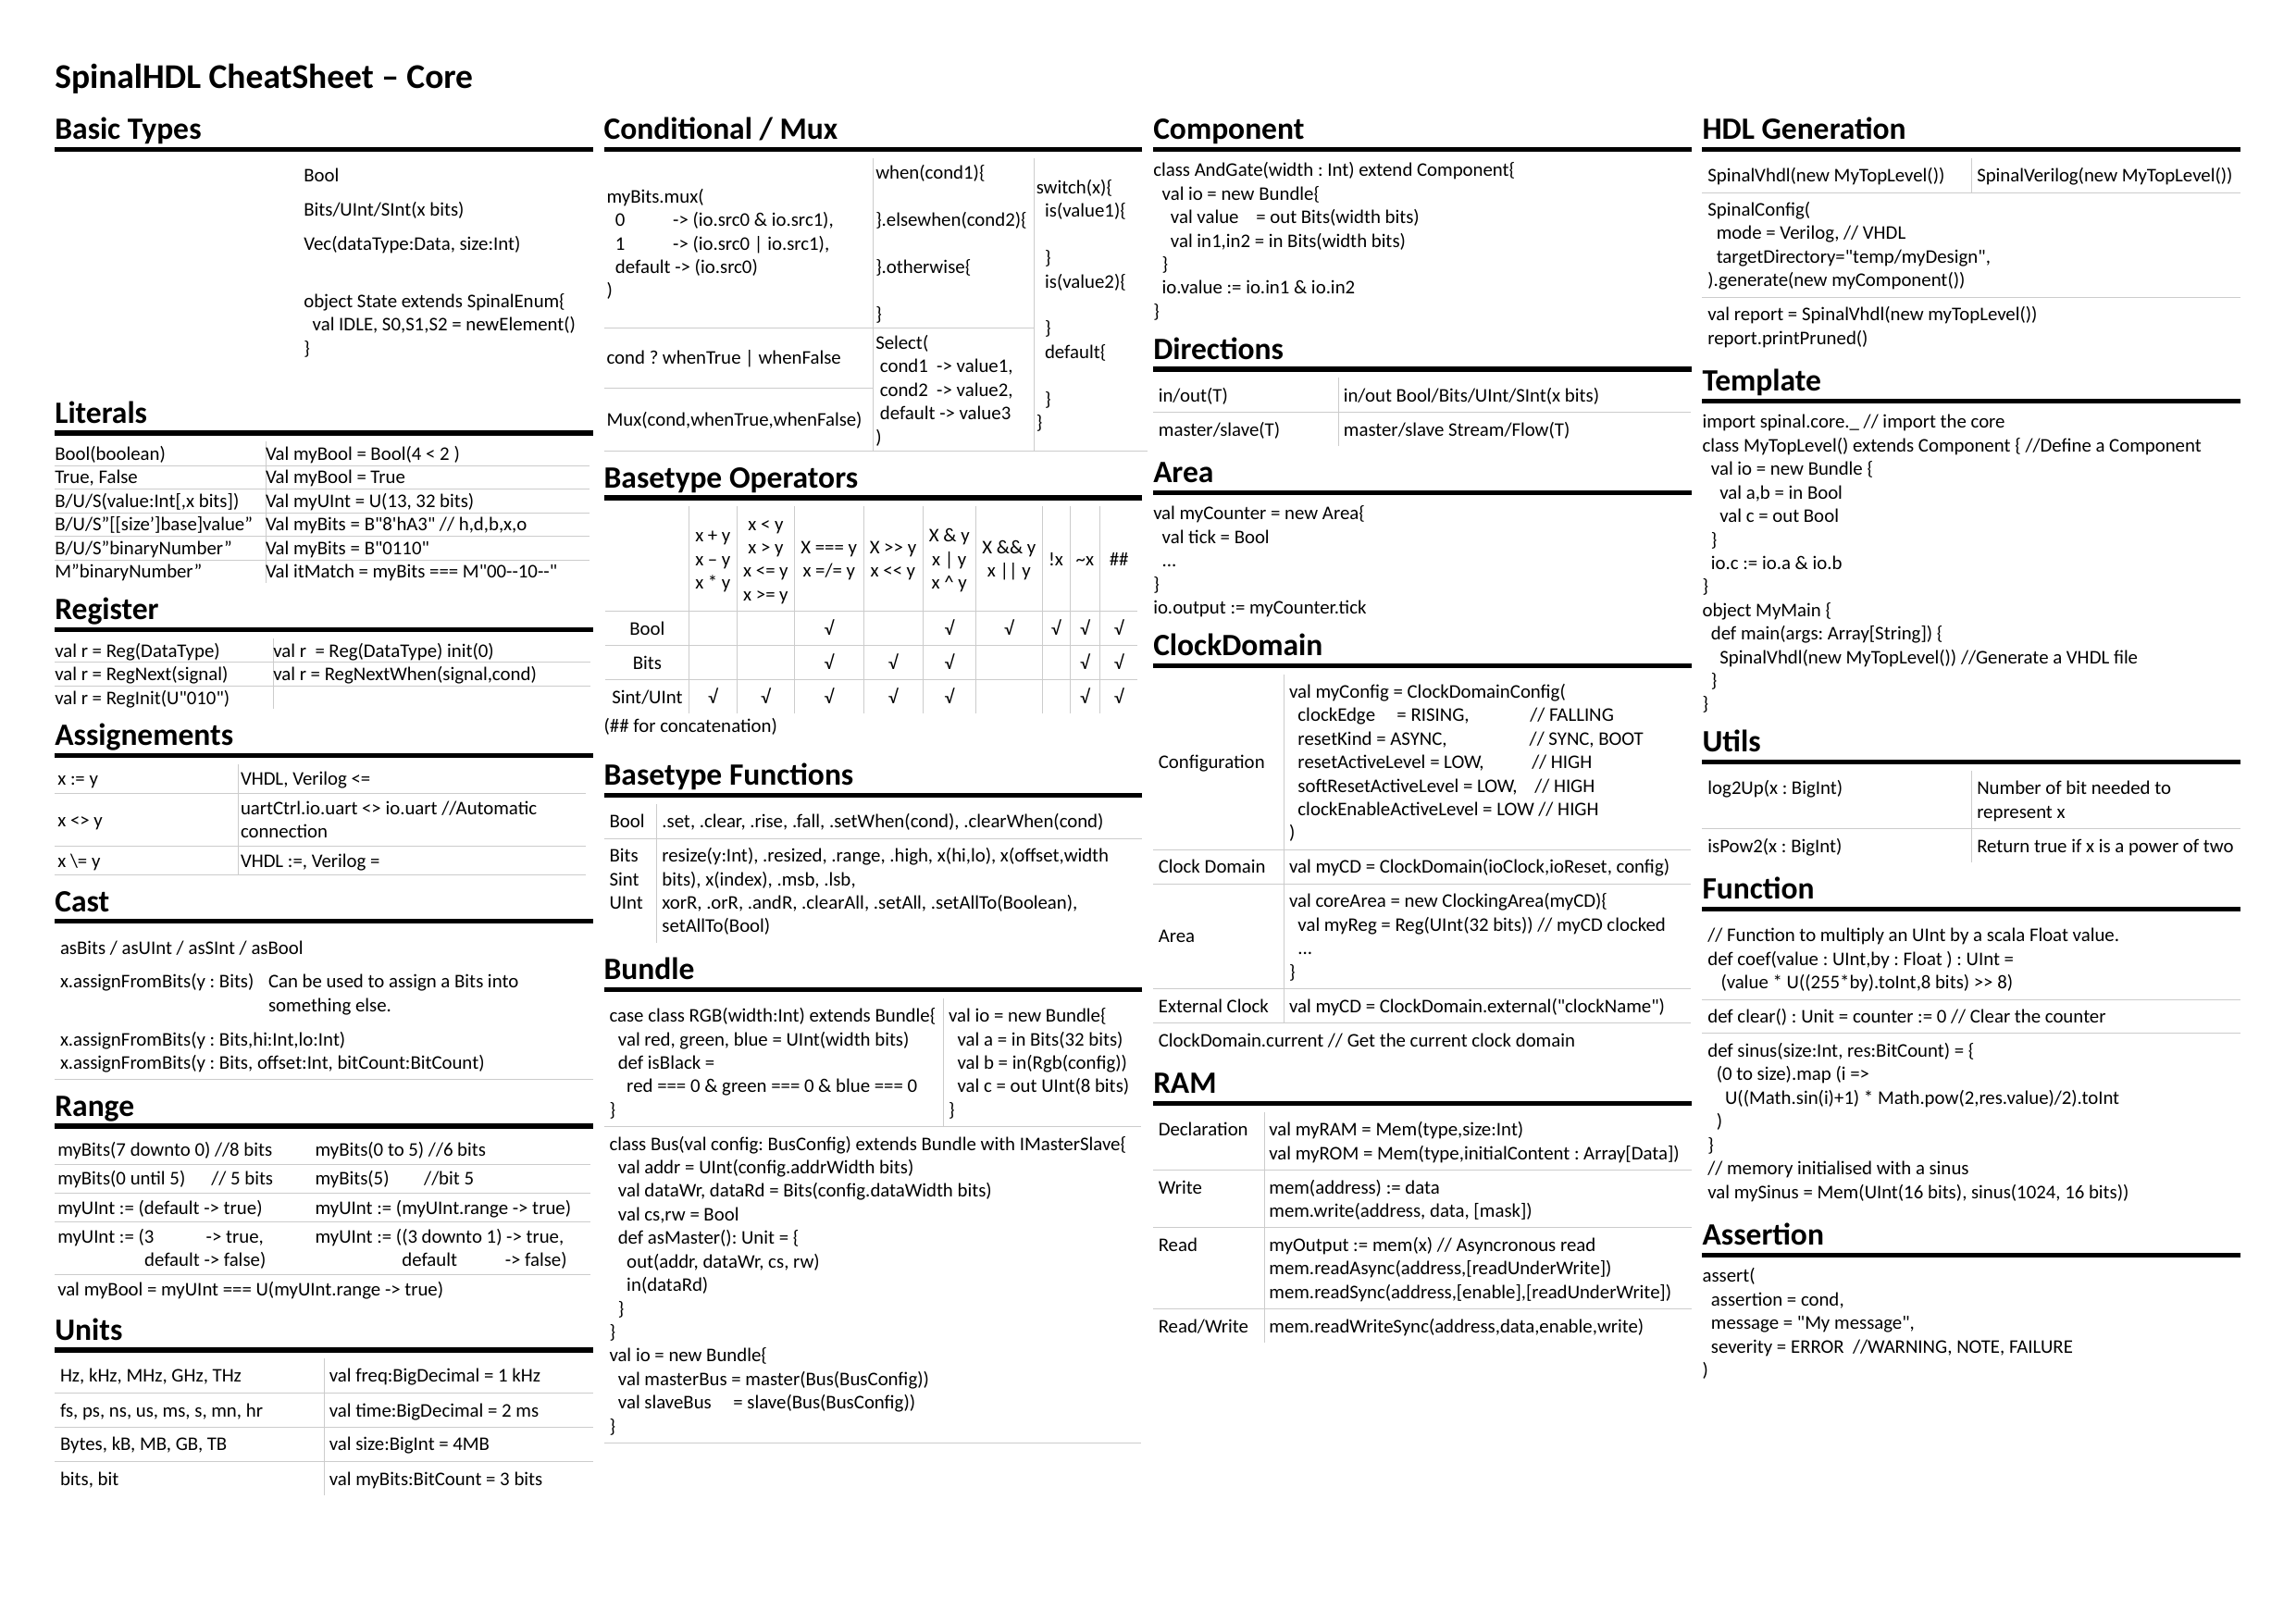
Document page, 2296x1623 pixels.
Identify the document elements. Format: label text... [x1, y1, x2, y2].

table_header Val myBool = Bool(4 < 2 ) [267, 441, 590, 465]
text io.output := myCounter.tick [1153, 595, 1692, 619]
table_header val freq:BigDecimal = 1 kHz [325, 1358, 593, 1393]
table_header [55, 158, 298, 386]
subtitle Units [55, 1309, 593, 1347]
subtitle Basic Types [55, 109, 593, 147]
table_cell Read [1153, 1228, 1264, 1308]
table_cell VHDL :=, Verilog = [239, 847, 586, 874]
table_header val myRAM = Mem(type,size:Int) val myROM = Mem(type,initialContent : Array[Data]) [1265, 1112, 1692, 1170]
table_cell val myCD = ClockDomain(ioClock,ioReset, config) [1285, 850, 1691, 884]
text SpinalVhdl(new MyTopLevel()) //Generate a VHDL file [1702, 645, 2240, 668]
table_header ~x [1071, 506, 1099, 611]
table_header val r = Reg(DataType) [55, 638, 273, 662]
table_cell object State extends SpinalEnum{ val IDLE, S0,S1,S2 = newElement() } [298, 260, 590, 386]
table_cell √ [1043, 612, 1070, 645]
table_header X === y x =/= y [795, 506, 863, 611]
table_cell √ [795, 612, 863, 645]
table_cell val coreArea = new ClockingArea(myCD){ val myReg = Reg(UInt(32 bits)) // myCD clocked ... } [1285, 885, 1691, 988]
table_cell M”binaryNumber” [55, 561, 266, 583]
table_header SpinalVhdl(new MyTopLevel()) [1702, 158, 1971, 192]
table_cell [864, 612, 923, 645]
text val value = out Bits(width bits) [1153, 204, 1692, 229]
table_cell B/U/S”binaryNumber” [55, 537, 266, 559]
text } [1702, 575, 2240, 598]
text import spinal.core._ // import the core [1702, 410, 2240, 433]
table_cell Sint/UInt [605, 680, 689, 713]
table_cell val report = SpinalVhdl(new myTopLevel()) report.printPruned() [1702, 298, 2240, 354]
table_header val myConfig = ClockDomainConfig( clockEdge = RISING, // FALLING resetKind = ASYNC, // SYNC, BOOT resetActiveLevel = LOW, // HIGH softResetActiveLevel = LOW, // HIGH clockEnableActiveLevel = LOW // HIGH ) [1285, 675, 1691, 849]
table_cell val time:BigDecimal = 2 ms [325, 1394, 593, 1427]
table_cell x.assignFromBits(y : Bits,hi:Int,lo:Int) x.assignFromBits(y : Bits, offset:Int, bitCount:BitCount) [55, 1022, 593, 1079]
table_cell √ [864, 646, 923, 679]
subtitle Function [1702, 869, 2240, 907]
table_cell myUInt := (3 -> true, default -> false) [55, 1222, 312, 1274]
text ... [1153, 548, 1692, 572]
table_cell [274, 687, 590, 709]
table_cell val r = RegInit(U"010") [55, 687, 273, 709]
table_cell Bytes, kB, MB, GB, TB [55, 1428, 324, 1461]
subtitle Cast [55, 881, 593, 919]
table_cell √ [689, 680, 737, 713]
table_header !x [1043, 506, 1070, 611]
subtitle ClockDomain [1153, 626, 1692, 663]
text assertion = cond, [1702, 1287, 2240, 1310]
table_cell B/U/S(value:Int[,x bits]) [55, 489, 266, 512]
table_cell [689, 612, 737, 645]
table_header Number of bit needed to represent x [1972, 771, 2240, 828]
subtitle Literals [55, 392, 593, 430]
text val a,b = in Bool [1702, 480, 2240, 503]
table_cell val size:BigInt = 4MB [325, 1428, 593, 1461]
table_header case class RGB(width:Int) extends Bundle{ val red, green, blue = UInt(width bits) def isBlack = red === 0 & green === 0 & blue === 0 } [604, 998, 943, 1126]
text val io = new Bundle { [1702, 456, 2240, 480]
subtitle Component [1153, 109, 1692, 147]
table_cell √ [1100, 646, 1137, 679]
table_cell myUInt := (myUInt.range -> true) [313, 1194, 590, 1221]
table_cell √ [1071, 646, 1099, 679]
text def main(args: Array[String]) { [1702, 621, 2240, 645]
table_cell val myBits:BitCount = 3 bits [325, 1462, 593, 1495]
table_header myBits(7 downto 0) //8 bits [55, 1134, 312, 1163]
table_header SpinalVerilog(new MyTopLevel()) [1972, 158, 2240, 192]
table_cell myUInt := ((3 downto 1) -> true, default -> false) [313, 1222, 590, 1274]
table_cell cond ? whenTrue | whenFalse [604, 328, 873, 387]
table_cell myUInt := (default -> true) [55, 1194, 312, 1221]
table_header x < y x > y x <= y x >= y [738, 506, 794, 611]
table_header val io = new Bundle{ val a = in Bits(32 bits) val b = in(Rgb(config)) val c = out UInt(8 bits) } [944, 998, 1141, 1126]
table_cell Can be used to assign a Bits into something else. [263, 964, 593, 1022]
text severity = ERROR //WARNING, NOTE, FAILURE [1702, 1334, 2240, 1357]
table_cell [738, 646, 794, 679]
table_cell √ [924, 646, 975, 679]
table_header switch(x){ is(value1){ } is(value2){ } default{ } } [1035, 158, 1148, 451]
table_header Bool [604, 804, 656, 838]
subtitle Basetype Operators [603, 457, 1142, 501]
table_cell mem.readWriteSync(address,data,enable,write) [1265, 1309, 1692, 1343]
table_cell val myCD = ClockDomain.external("clockName") [1285, 989, 1691, 1022]
table_cell √ [864, 680, 923, 713]
text } [1702, 668, 2240, 692]
text class AndGate(width : Int) extend Component{ [1153, 158, 1692, 181]
table_cell [738, 612, 794, 645]
table_cell √ [1100, 612, 1137, 645]
table_cell √ [976, 612, 1042, 645]
subtitle Register [55, 589, 593, 627]
table_header x + y x – y x * y [689, 506, 737, 611]
table_cell val r = RegNextWhen(signal,cond) [274, 663, 590, 686]
subtitle Assertion [1702, 1215, 2240, 1253]
table_header myBits.mux( 0 -> (io.src0 & io.src1), 1 -> (io.src0 | io.src1), default -> (io.src0) ) [604, 158, 873, 328]
table_cell Val itMatch = myBits === M"00--10--" [267, 561, 590, 583]
table_cell Write [1153, 1171, 1264, 1227]
table_cell Bits Sint UInt [604, 839, 656, 943]
table_header [605, 506, 689, 611]
table_cell [1043, 680, 1070, 713]
text } [1153, 299, 1692, 322]
table_cell Val myUInt = U(13, 32 bits) [267, 489, 590, 512]
table_cell x \= y [55, 847, 238, 874]
text val tick = Bool [1153, 525, 1692, 548]
table_cell Read/Write [1153, 1309, 1264, 1343]
subtitle Directions [1153, 329, 1692, 366]
table_header val r = Reg(DataType) init(0) [274, 638, 590, 662]
text object MyMain { [1702, 598, 2240, 621]
subtitle Basetype Functions [603, 755, 1142, 798]
text } [1153, 252, 1692, 276]
text val io = new Bundle{ [1153, 181, 1692, 204]
table_cell master/slave(T) [1153, 413, 1338, 446]
table_header Bool [298, 158, 590, 192]
table_cell √ [795, 680, 863, 713]
subtitle Utils [1702, 722, 2240, 760]
table_cell myOutput := mem(x) // Asyncronous read mem.readAsync(address,[readUnderWrite]) mem.readSync(address,[enable],[readUnderWrite]) [1265, 1228, 1692, 1308]
table_cell √ [1071, 680, 1099, 713]
text (## for concatenation) [603, 713, 1142, 737]
table_cell √ [1071, 612, 1099, 645]
table_cell class Bus(val config: BusConfig) extends Bundle with IMasterSlave{ val addr = UInt(config.addrWidth bits) val dataWr, dataRd = Bits(config.dataWidth bits) val cs,rw = Bool def asMaster(): Unit = { out(addr, dataWr, cs, rw) in(dataRd) } } val io = new Bundle{ val masterBus = master(Bus(BusConfig)) val slaveBus = slave(Bus(BusConfig)) } [604, 1127, 1141, 1443]
table_header X & y x | y x ^ y [924, 506, 975, 611]
table_header Declaration [1153, 1112, 1264, 1170]
table_cell mem(address) := data mem.write(address, data, [mask]) [1265, 1171, 1692, 1227]
table_cell True, False [55, 466, 266, 489]
subtitle Conditional / Mux [603, 109, 1142, 152]
table_cell master/slave Stream/Flow(T) [1339, 413, 1691, 446]
table_cell fs, ps, ns, us, ms, s, mn, hr [55, 1394, 324, 1427]
table_cell Clock Domain [1153, 850, 1284, 884]
table_cell Val myBits = B"8'hA3" // h,d,b,x,o [267, 514, 590, 536]
table_cell ClockDomain.current // Get the current clock domain [1153, 1023, 1691, 1057]
table_cell √ [795, 646, 863, 679]
text } [1702, 692, 2240, 715]
table_cell √ [1100, 680, 1137, 713]
table_cell External Clock [1153, 989, 1284, 1022]
table_header x := y [55, 764, 238, 793]
table_cell [1043, 646, 1070, 679]
table_header in/out(T) [1153, 378, 1338, 412]
text io.value := io.in1 & io.in2 [1153, 276, 1692, 299]
table_cell Bits [605, 646, 689, 679]
table_cell isPow2(x : BigInt) [1702, 829, 1971, 862]
text } [1153, 572, 1692, 595]
text val in1,in2 = in Bits(width bits) [1153, 229, 1692, 252]
table_header X >> y x << y [864, 506, 923, 611]
subtitle Bundle [603, 949, 1142, 992]
table_cell val r = RegNext(signal) [55, 663, 273, 686]
table_cell Return true if x is a power of two [1972, 829, 2240, 862]
table_cell √ [924, 680, 975, 713]
subtitle HDL Generation [1702, 109, 2240, 147]
table_cell Bits/UInt/SInt(x bits) [298, 192, 590, 226]
table_cell B/U/S”[[size’]base]value” [55, 514, 266, 536]
table_cell myBits(0 until 5) // 5 bits [55, 1165, 312, 1193]
text class MyTopLevel() extends Component { //Define a Component [1702, 433, 2240, 456]
table_cell √ [924, 612, 975, 645]
table_header Hz, kHz, MHz, GHz, THz [55, 1358, 324, 1393]
table_cell Vec(dataType:Data, size:Int) [298, 226, 590, 260]
text } [1702, 527, 2240, 551]
table_header VHDL, Verilog <= [239, 764, 586, 793]
table_cell Select( cond1 -> value1, cond2 -> value2, default -> value3 ) [874, 328, 1034, 451]
table_cell uartCtrl.io.uart <> io.uart //Automatic connection [239, 794, 586, 846]
table_cell [976, 680, 1042, 713]
table_header Configuration [1153, 675, 1284, 849]
table_cell Area [1153, 885, 1284, 988]
table_header myBits(0 to 5) //6 bits [313, 1134, 590, 1163]
table_cell Val myBool = True [267, 466, 590, 489]
table_header .set, .clear, .rise, .fall, .setWhen(cond), .clearWhen(cond) [657, 804, 1142, 838]
table_header log2Up(x : BigInt) [1702, 771, 1971, 828]
table_cell myBits(5) //bit 5 [313, 1165, 590, 1193]
subtitle Assignements [55, 715, 593, 753]
subtitle RAM [1153, 1063, 1692, 1101]
table_header X && y x || y [976, 506, 1042, 611]
text val c = out Bool [1702, 503, 2240, 527]
table_cell Mux(cond,whenTrue,whenFalse) [604, 389, 873, 451]
text ) [1702, 1357, 2240, 1381]
table_header Bool(boolean) [55, 441, 266, 465]
table_header in/out Bool/Bits/UInt/SInt(x bits) [1339, 378, 1691, 412]
table_cell [689, 646, 737, 679]
text message = "My message", [1702, 1310, 2240, 1334]
text io.c := io.a & io.b [1702, 551, 2240, 575]
table_cell def sinus(size:Int, res:BitCount) = { (0 to size).map (i => U((Math.sin(i)+1) * Math.pow(2,res.value)/2).toInt ) } // memory initialised with a sinus val mySinus = Mem(UInt(16 bits), sinus(1024, 16 bits)) [1702, 1034, 2240, 1208]
table_cell [976, 646, 1042, 679]
table_cell x.assignFromBits(y : Bits) [55, 964, 263, 1022]
table_header when(cond1){ }.elsewhen(cond2){ }.otherwise{ } [874, 158, 1034, 328]
table_header asBits / asUInt / asSInt / asBool [55, 930, 593, 964]
table_cell SpinalConfig( mode = Verilog, // VHDL targetDirectory="temp/myDesign", ).generate(new myComponent()) [1702, 193, 2240, 297]
table_cell √ [738, 680, 794, 713]
table_cell val myBool = myUInt === U(myUInt.range -> true) [55, 1275, 590, 1303]
table_header ## [1100, 506, 1137, 611]
table_cell Bool [605, 612, 689, 645]
table_cell def clear() : Unit = counter := 0 // Clear the counter [1702, 1000, 2240, 1033]
table_cell x <> y [55, 794, 238, 846]
table_header // Function to multiply an UInt by a scala Float value. def coef(value : UInt,by : Float ) : UInt = (value * U((255*by).toInt,8 bits) >> 8) [1702, 918, 2240, 998]
subtitle Area [1153, 452, 1692, 490]
subtitle Range [55, 1086, 593, 1123]
text assert( [1702, 1264, 2240, 1287]
subtitle Template [1702, 361, 2240, 399]
text val myCounter = new Area{ [1153, 502, 1692, 525]
table_cell bits, bit [55, 1462, 324, 1495]
table_cell resize(y:Int), .resized, .range, .high, x(hi,lo), x(offset,width bits), x(index), .msb, .lsb, xorR, .orR, .andR, .clearAll, .setAll, .setAllTo(Boolean), setAllTo(Bool) [657, 839, 1142, 943]
table_cell Val myBits = B"0110" [267, 537, 590, 559]
